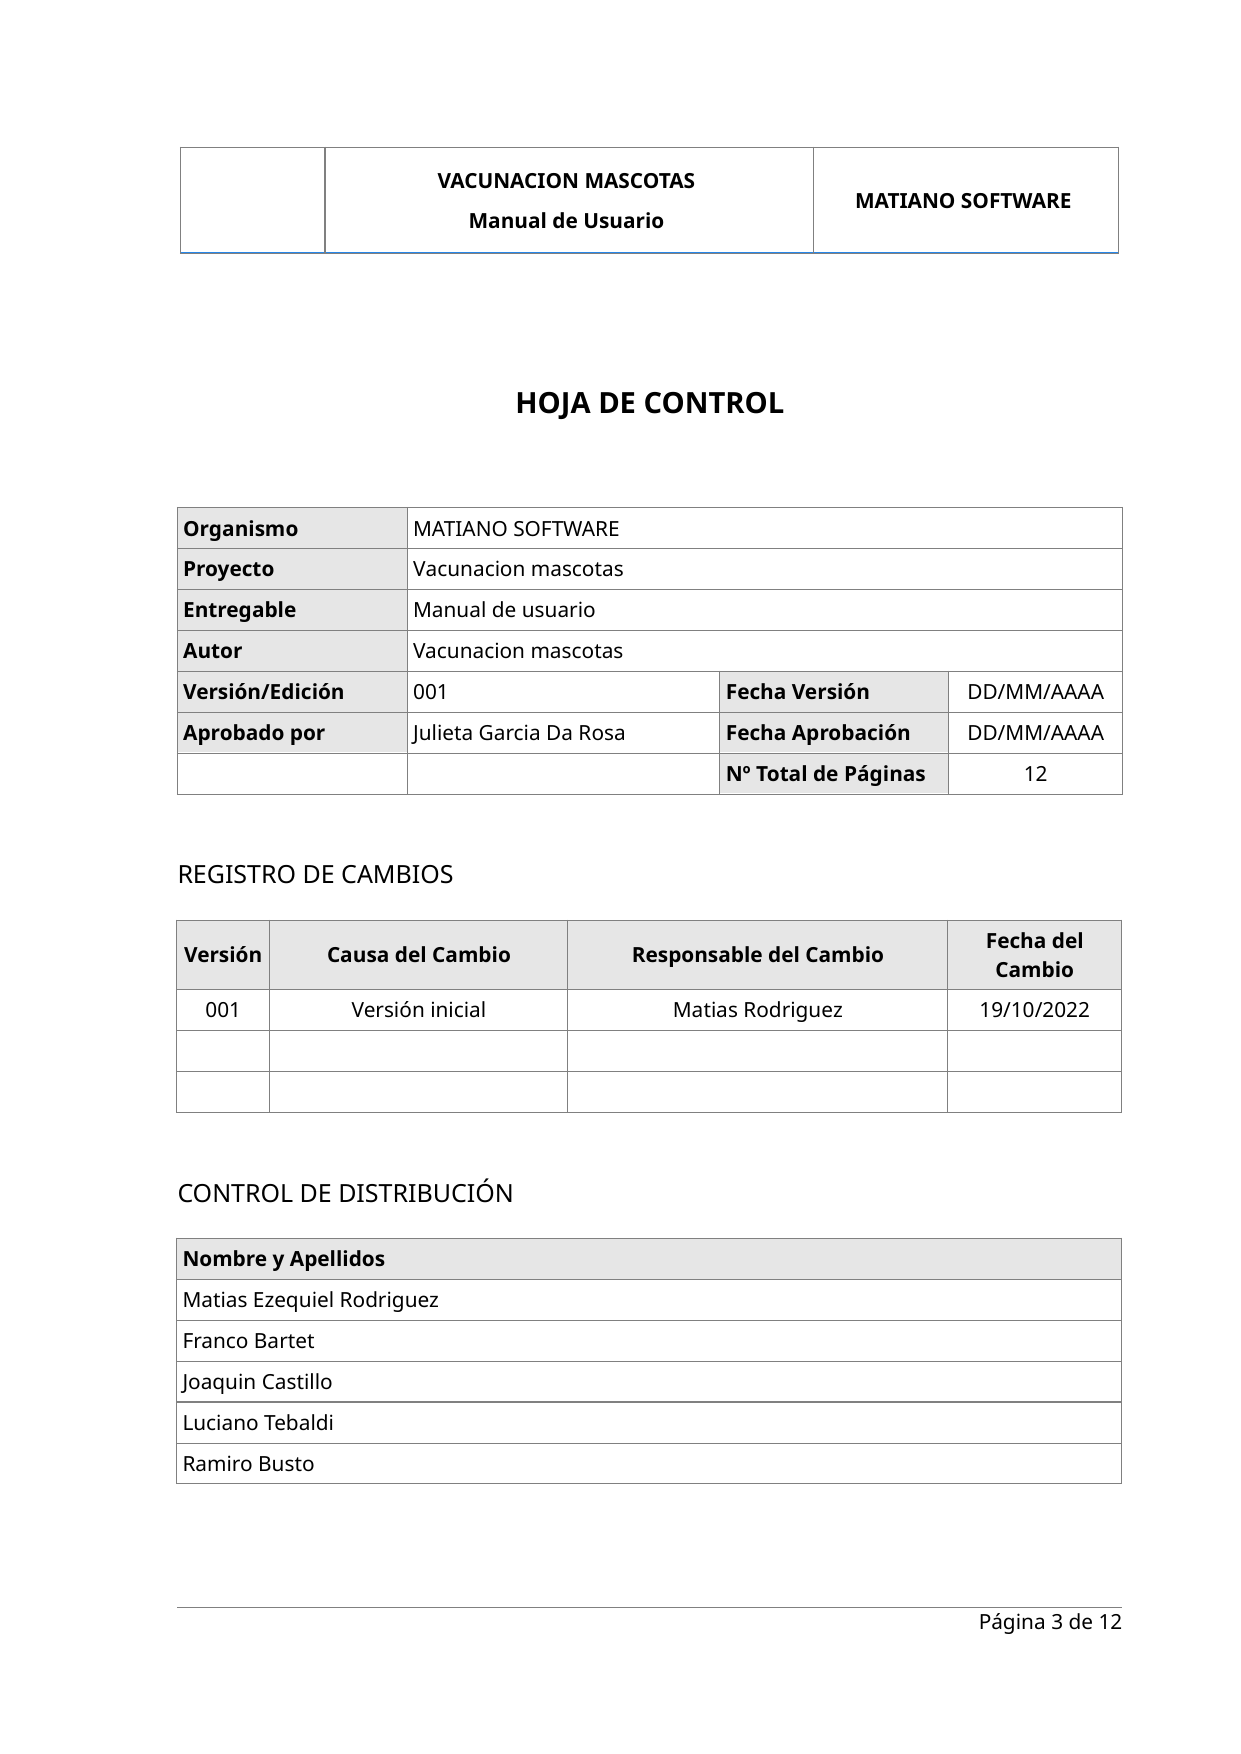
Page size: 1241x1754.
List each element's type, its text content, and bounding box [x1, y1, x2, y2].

table_header MATIANO SOFTWARE [408, 508, 1122, 548]
table_cell 001 [177, 990, 269, 1030]
table_header Versión [177, 921, 269, 989]
table_cell Fecha Versión [720, 672, 948, 712]
table_header Responsable del Cambio [568, 921, 947, 989]
table_header Fecha del Cambio [948, 921, 1121, 989]
table_cell Entregable [178, 590, 407, 630]
table_cell [408, 754, 719, 793]
table_cell Versión inicial [270, 990, 567, 1030]
table_cell 10 [949, 754, 1122, 793]
table_cell Proyecto [178, 549, 407, 589]
table_cell Matias Rodriguez [568, 990, 947, 1030]
table_cell Luciano Tebaldi [177, 1403, 1121, 1442]
table_cell Aprobado por [178, 713, 407, 752]
table_cell DD/MM/AAAA [949, 672, 1122, 712]
table_cell Autor [178, 631, 407, 671]
table_cell [178, 754, 407, 793]
table_cell DD/MM/AAAA [949, 713, 1122, 752]
table_cell Franco Bartet [177, 1321, 1121, 1361]
table_cell [568, 1031, 947, 1071]
table_cell [270, 1072, 567, 1112]
table_cell Vacunacion mascotas [408, 631, 1122, 671]
table_cell Manual de usuario [408, 590, 1122, 630]
table_cell Julieta Garcia Da Rosa [408, 713, 719, 752]
table_header Causa del Cambio [270, 921, 567, 989]
table_cell [270, 1031, 567, 1071]
table_cell [948, 1031, 1121, 1071]
table_cell [568, 1072, 947, 1112]
table_cell [177, 1031, 269, 1071]
table_cell 19/10/2022 [948, 990, 1121, 1030]
table_cell Versión/Edición [178, 672, 407, 712]
table_cell Ramiro Busto [177, 1444, 1121, 1483]
text HOJA DE CONTROL [177, 382, 1122, 422]
table_header Nombre y Apellidos [177, 1239, 1121, 1279]
table_cell Vacunacion mascotas [408, 549, 1122, 589]
text REGISTRO DE CAMBIOS [177, 857, 1122, 891]
table_cell [948, 1072, 1121, 1112]
table_cell Matias Ezequiel Rodriguez [177, 1280, 1121, 1319]
table_cell 001 [408, 672, 719, 712]
table_cell Nº Total de Páginas [720, 754, 948, 793]
table_header Organismo [178, 508, 407, 548]
table_cell [177, 1072, 269, 1112]
text CONTROL DE DISTRIBUCIÓN [177, 1175, 1122, 1209]
table_cell Joaquin Castillo [177, 1362, 1121, 1401]
table_cell Fecha Aprobación [720, 713, 948, 752]
